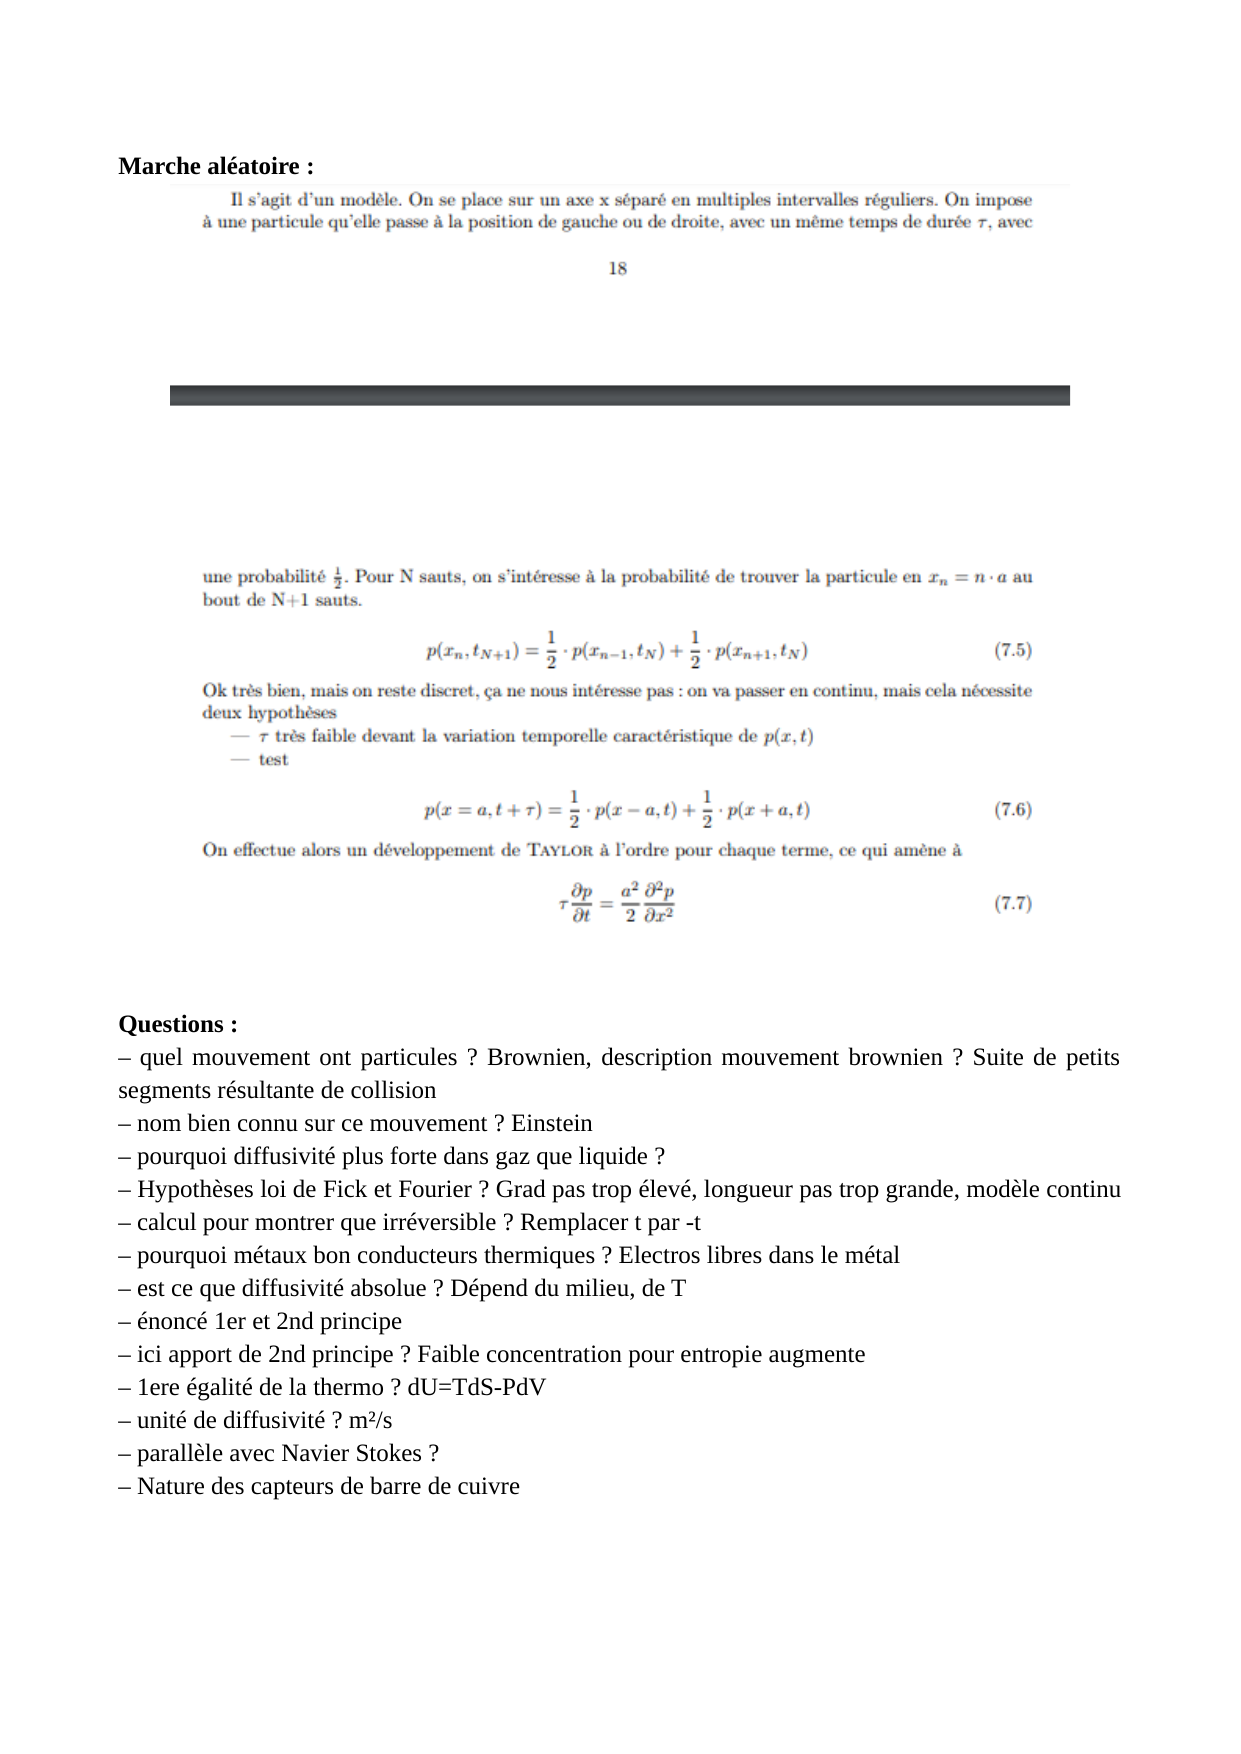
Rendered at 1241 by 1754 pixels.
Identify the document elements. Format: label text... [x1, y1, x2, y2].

picture [170, 184, 1071, 939]
text – 1ere égalité de la thermo ? dU=TdS-PdV [118, 1372, 1122, 1401]
text – est ce que diffusivité absolue ? Dépend du milieu, de T [118, 1273, 1122, 1302]
text – parallèle avec Navier Stokes ? [118, 1438, 1122, 1467]
text – quel mouvement ont particules ? Brownien, description mouvement brownien ? Suite de petits segments résultante de collision [118, 1042, 1122, 1104]
text – Nature des capteurs de barre de cuivre [118, 1471, 1122, 1500]
text Marche aléatoire : [118, 151, 1122, 180]
text – Hypothèses loi de Fick et Fourier ? Grad pas trop élevé, longueur pas trop grande, modèle continu – calcul pour montrer que irréversible ? Remplacer t par -t [118, 1174, 1122, 1236]
text – pourquoi diffusivité plus forte dans gaz que liquide ? [118, 1141, 1122, 1170]
text – nom bien connu sur ce mouvement ? Einstein [118, 1108, 1122, 1137]
text – unité de diffusivité ? m²/s [118, 1405, 1122, 1434]
text – pourquoi métaux bon conducteurs thermiques ? Electros libres dans le métal [118, 1240, 1122, 1269]
text – énoncé 1er et 2nd principe [118, 1306, 1122, 1335]
text – ici apport de 2nd principe ? Faible concentration pour entropie augmente [118, 1339, 1122, 1368]
text Questions : [118, 1009, 1122, 1038]
